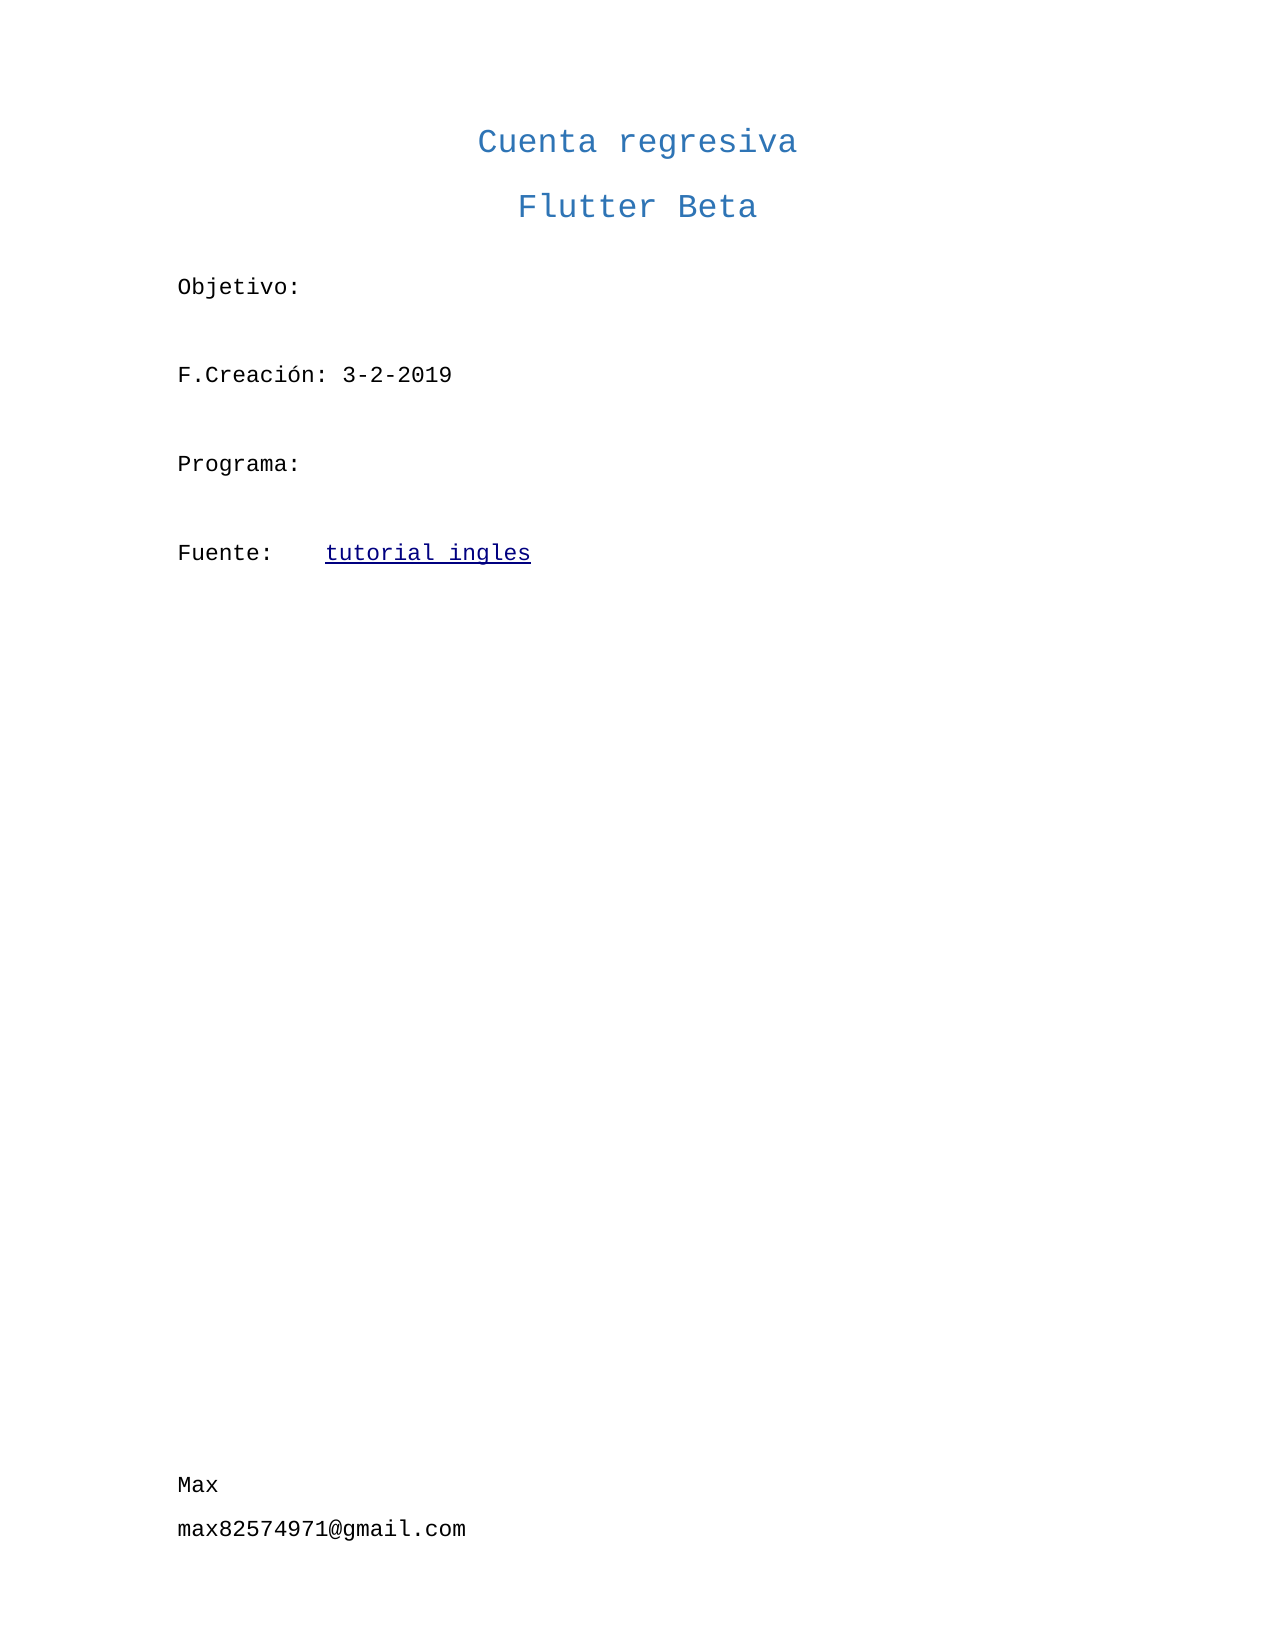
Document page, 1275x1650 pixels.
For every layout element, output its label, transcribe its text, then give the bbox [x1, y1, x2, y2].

subtitle Cuenta regresiva [177, 125, 1098, 163]
text Objetivo: [177, 275, 1098, 301]
text Fuente: tutorial ingles [177, 541, 1098, 567]
text Programa: [177, 452, 1098, 478]
text F.Creación: 3-2-2019 [177, 364, 1098, 390]
subtitle Flutter Beta [177, 190, 1098, 228]
text max82574971@gmail.com [177, 1517, 1098, 1543]
text Max [177, 1473, 1098, 1499]
